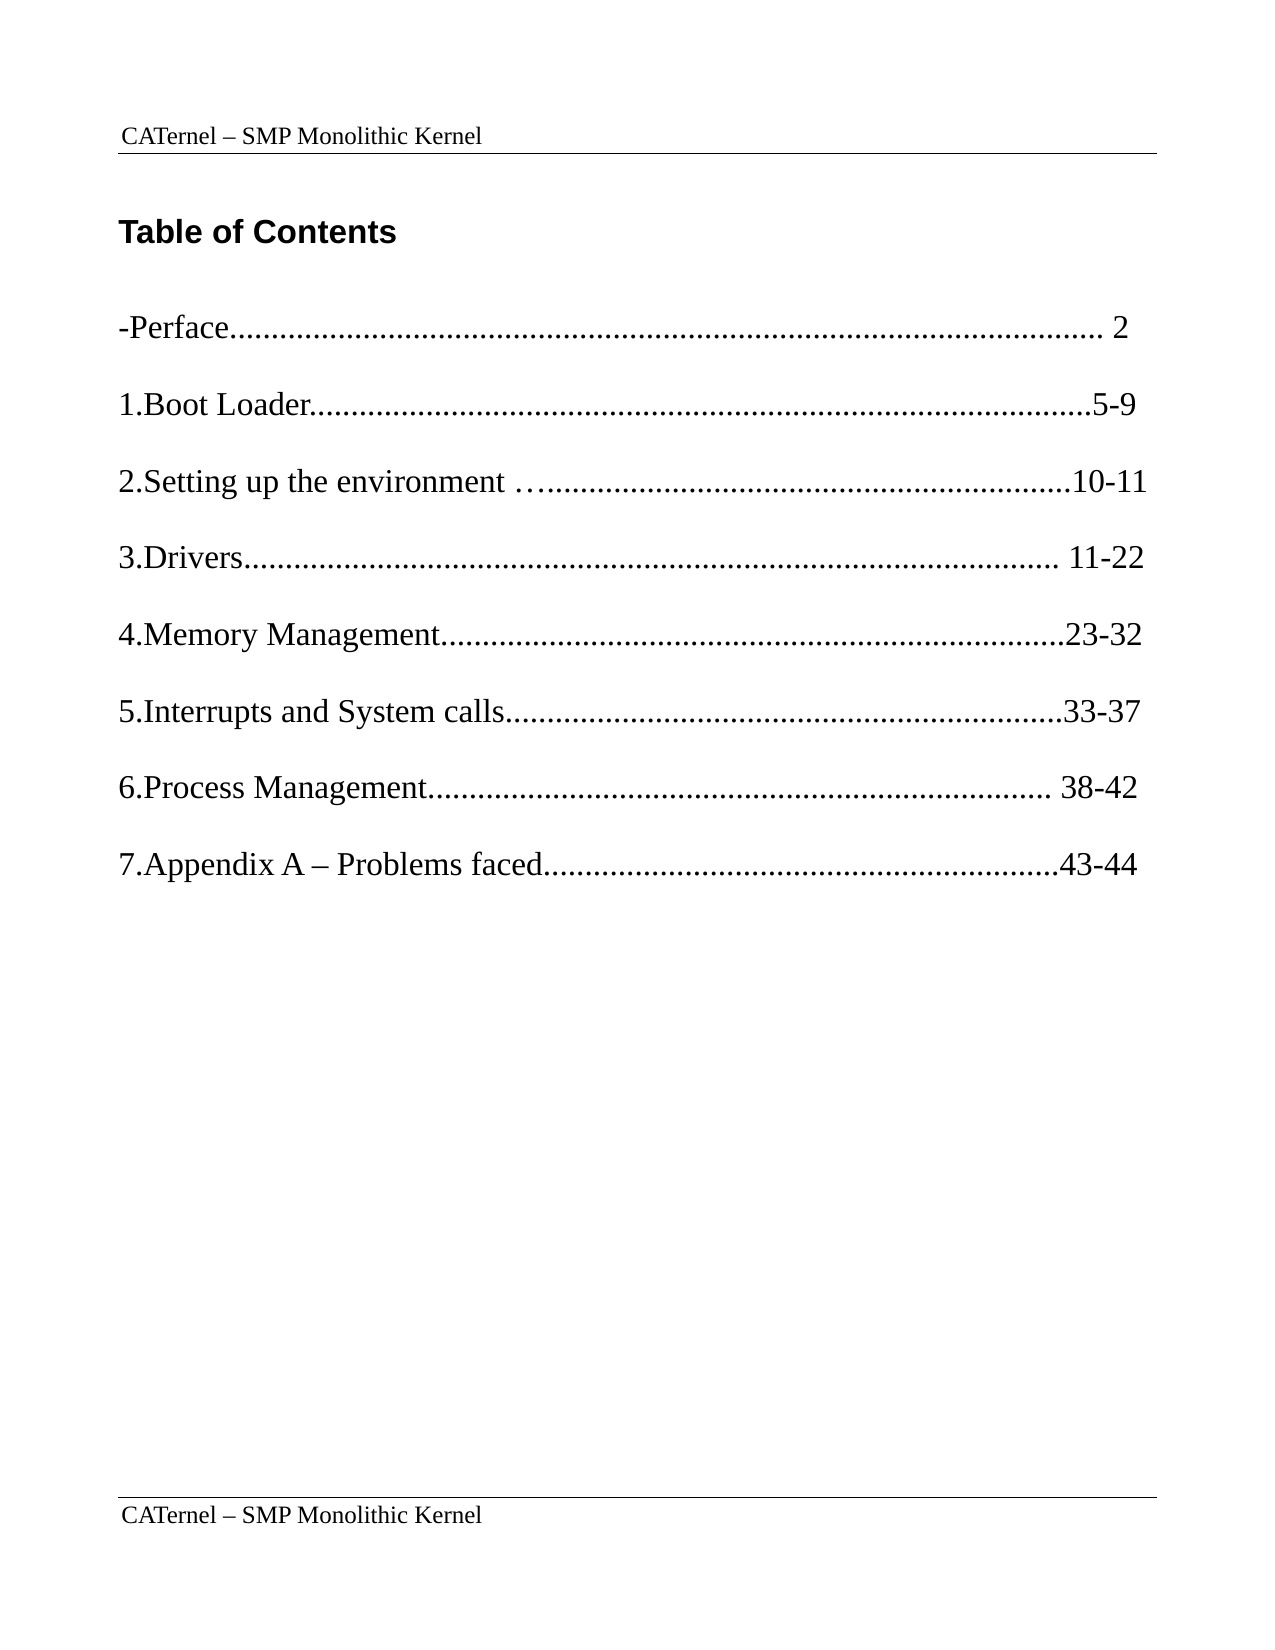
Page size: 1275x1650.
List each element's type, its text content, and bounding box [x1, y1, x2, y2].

text 2.Setting up the environment …...............................................................10-11 [118, 461, 1157, 499]
subtitle Table of Contents [118, 212, 1157, 250]
text 5.Interrupts and System calls...................................................................33-37 [118, 691, 1157, 729]
text 4.Memory Management...........................................................................23-32 [118, 614, 1157, 653]
text 6.Process Management........................................................................... 38-42 [118, 768, 1157, 806]
text -Perface......................................................................................................... 2 [118, 308, 1157, 346]
text 7.Appendix A – Problems faced..............................................................43-44 [118, 844, 1157, 883]
text 3.Drivers.................................................................................................. 11-22 [118, 538, 1157, 576]
text 1.Boot Loader..............................................................................................5-9 [118, 384, 1157, 423]
